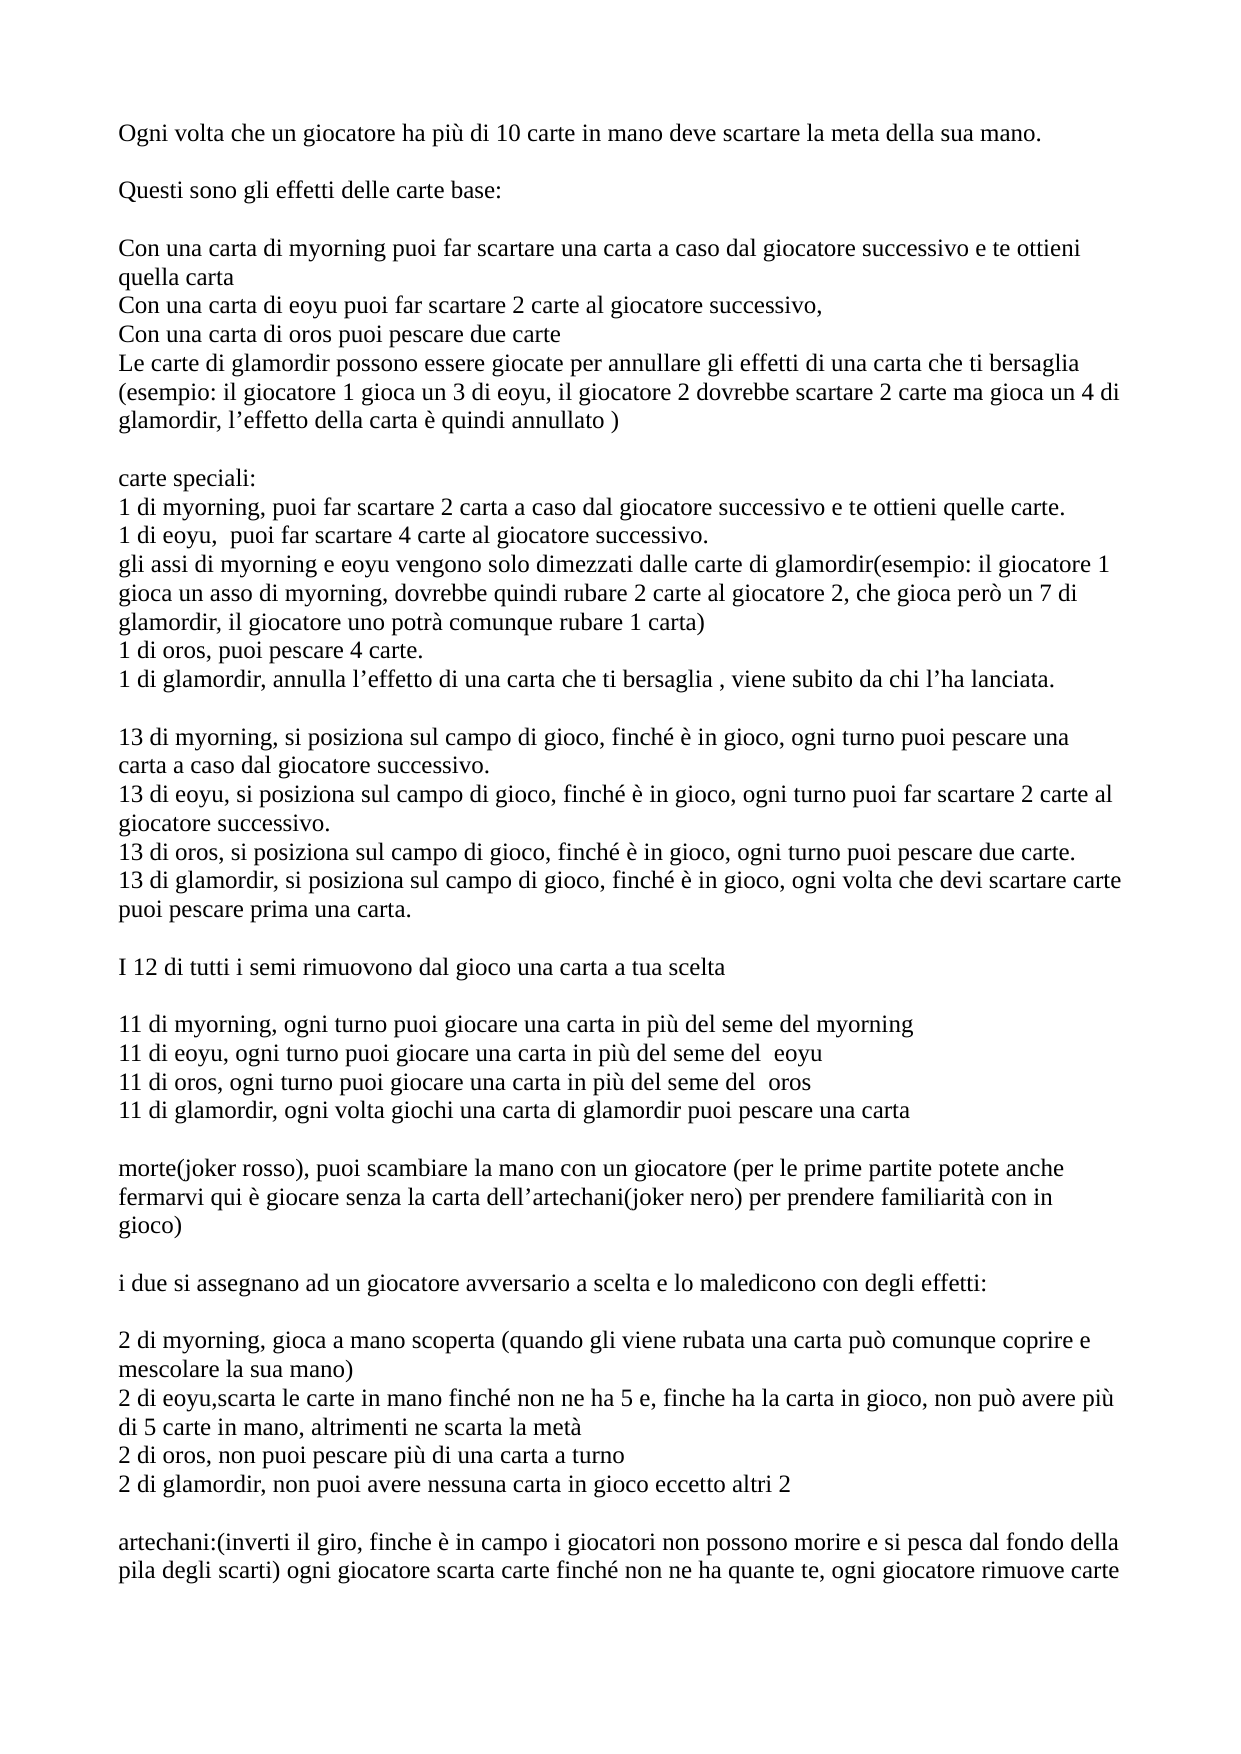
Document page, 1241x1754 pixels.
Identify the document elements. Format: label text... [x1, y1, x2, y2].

text 13 di oros, si posiziona sul campo di gioco, finché è in gioco, ogni turno puoi pescare due carte. [118, 837, 1122, 866]
text Questi sono gli effetti delle carte base: [118, 176, 1122, 204]
text 2 di oros, non puoi pescare più di una carta a turno [118, 1441, 1122, 1469]
text 2 di eoyu,scarta le carte in mano finché non ne ha 5 e, finche ha la carta in gioco, non può avere più di 5 carte in mano, altrimenti ne scarta la metà [118, 1383, 1122, 1441]
text 2 di myorning, gioca a mano scoperta (quando gli viene rubata una carta può comunque coprire e mescolare la sua mano) [118, 1326, 1122, 1383]
text 13 di eoyu, si posiziona sul campo di gioco, finché è in gioco, ogni turno puoi far scartare 2 carte al giocatore successivo. [118, 779, 1122, 837]
text 11 di glamordir, ogni volta giochi una carta di glamordir puoi pescare una carta [118, 1096, 1122, 1124]
text 11 di oros, ogni turno puoi giocare una carta in più del seme del oros [118, 1067, 1122, 1096]
text carte speciali: [118, 463, 1122, 492]
text 1 di myorning, puoi far scartare 2 carta a caso dal giocatore successivo e te ottieni quelle carte. [118, 492, 1122, 521]
text 13 di myorning, si posiziona sul campo di gioco, finché è in gioco, ogni turno puoi pescare una carta a caso dal giocatore successivo. [118, 722, 1122, 779]
text Ogni volta che un giocatore ha più di 10 carte in mano deve scartare la meta della sua mano. [118, 118, 1122, 147]
text 11 di myorning, ogni turno puoi giocare una carta in più del seme del myorning [118, 1009, 1122, 1038]
text Le carte di glamordir possono essere giocate per annullare gli effetti di una carta che ti bersaglia [118, 348, 1122, 377]
text 13 di glamordir, si posiziona sul campo di gioco, finché è in gioco, ogni volta che devi scartare carte puoi pescare prima una carta. [118, 866, 1122, 923]
text morte(joker rosso), puoi scambiare la mano con un giocatore (per le prime partite potete anche fermarvi qui è giocare senza la carta dell’artechani(joker nero) per prendere familiarità con in gioco) [118, 1153, 1122, 1239]
text Con una carta di myorning puoi far scartare una carta a caso dal giocatore successivo e te ottieni quella carta [118, 233, 1122, 291]
text I 12 di tutti i semi rimuovono dal gioco una carta a tua scelta [118, 952, 1122, 981]
text 1 di eoyu, puoi far scartare 4 carte al giocatore successivo. [118, 521, 1122, 549]
text i due si assegnano ad un giocatore avversario a scelta e lo maledicono con degli effetti: [118, 1268, 1122, 1297]
text 11 di eoyu, ogni turno puoi giocare una carta in più del seme del eoyu [118, 1038, 1122, 1067]
text Con una carta di oros puoi pescare due carte [118, 319, 1122, 348]
text gli assi di myorning e eoyu vengono solo dimezzati dalle carte di glamordir(esempio: il giocatore 1 gioca un asso di myorning, dovrebbe quindi rubare 2 carte al giocatore 2, che gioca però un 7 di glamordir, il giocatore uno potrà comunque rubare 1 carta) [118, 549, 1122, 636]
text 1 di glamordir, annulla l’effetto di una carta che ti bersaglia , viene subito da chi l’ha lanciata. [118, 664, 1122, 693]
text 2 di glamordir, non puoi avere nessuna carta in gioco eccetto altri 2 [118, 1469, 1122, 1498]
text 1 di oros, puoi pescare 4 carte. [118, 636, 1122, 664]
text Con una carta di eoyu puoi far scartare 2 carte al giocatore successivo, [118, 291, 1122, 319]
text artechani:(inverti il giro, finche è in campo i giocatori non possono morire e si pesca dal fondo della pila degli scarti) ogni giocatore scarta carte finché non ne ha quante te, ogni giocatore rimuove carte [118, 1527, 1122, 1584]
text (esempio: il giocatore 1 gioca un 3 di eoyu, il giocatore 2 dovrebbe scartare 2 carte ma gioca un 4 di glamordir, l’effetto della carta è quindi annullato ) [118, 377, 1122, 434]
